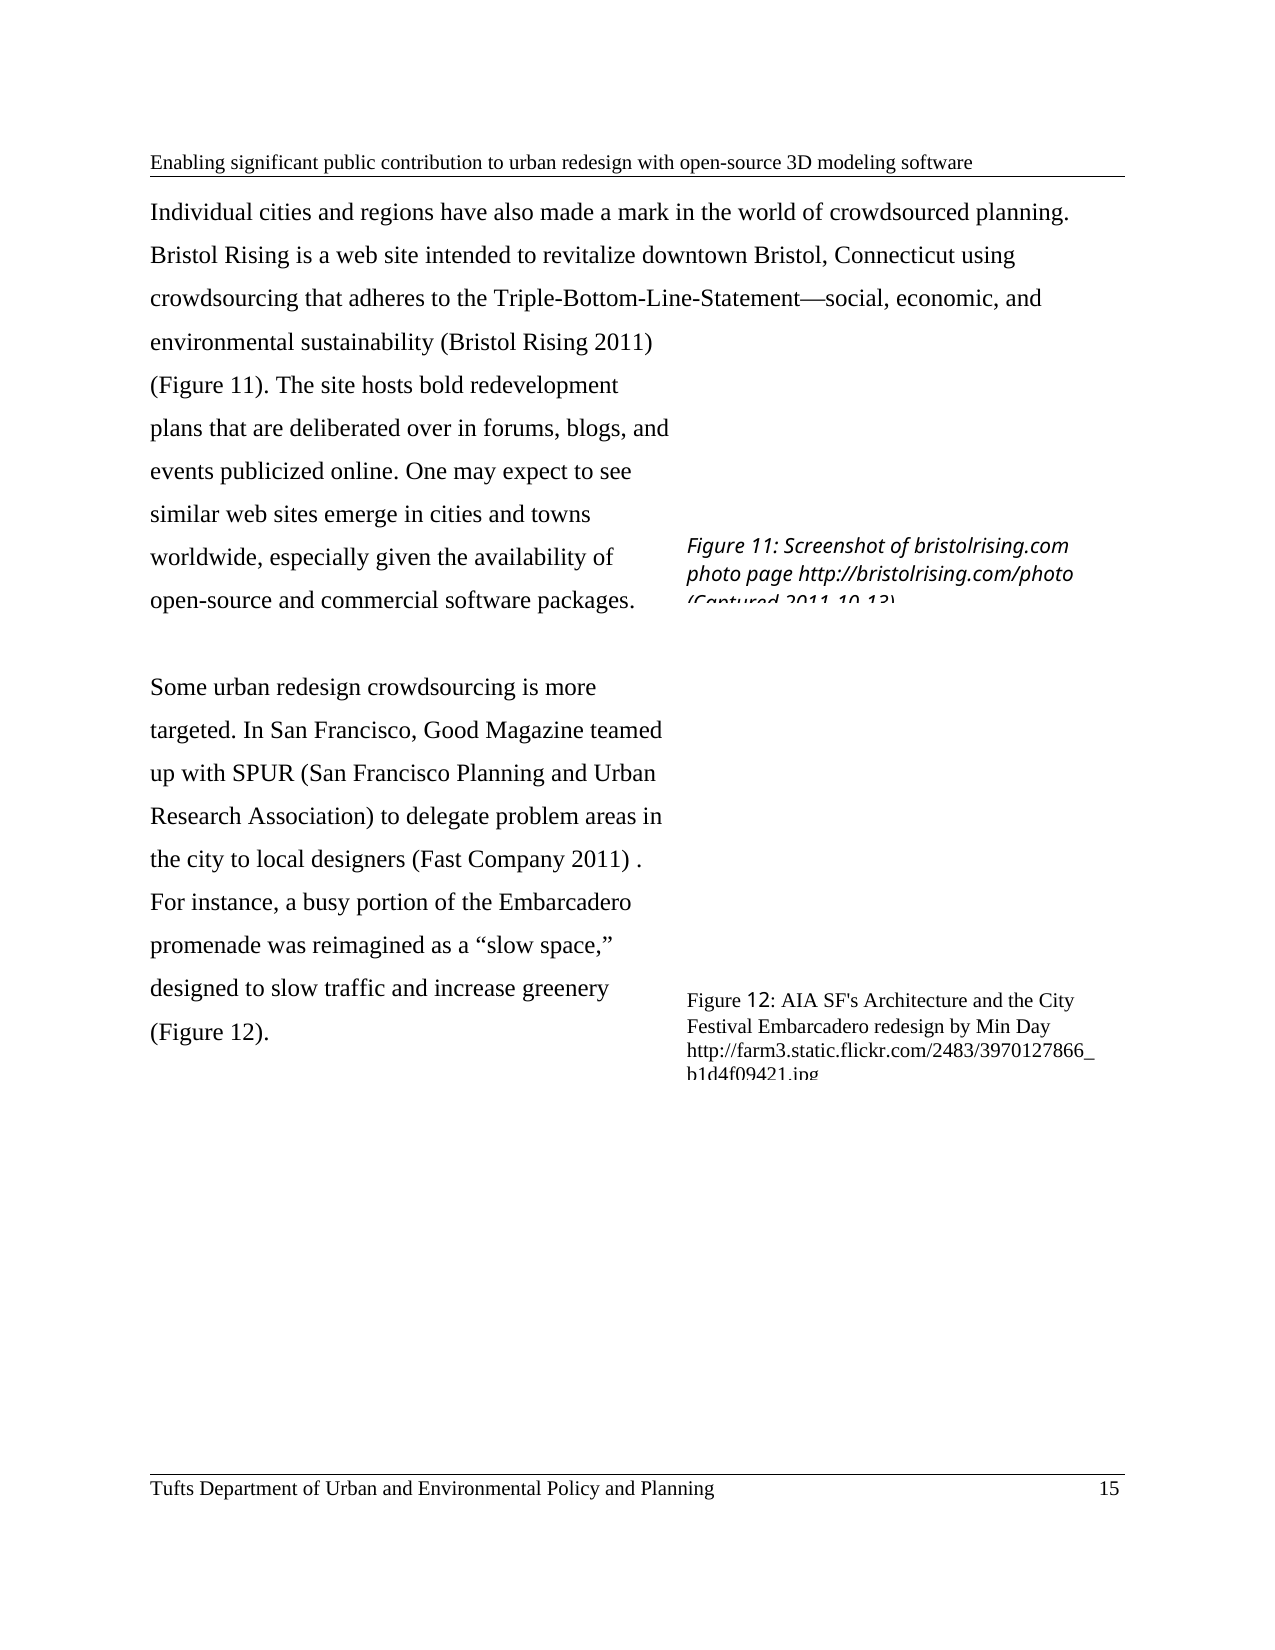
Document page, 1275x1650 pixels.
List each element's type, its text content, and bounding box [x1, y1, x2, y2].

text Some urban redesign crowdsourcing is more targeted. In San Francisco, Good Magazine teamed up with SPUR (San Francisco Planning and Urban Research Association) to delegate problem areas in the city to local designers (Fast Company 2011) . For instance, a busy portion of the Embarcadero promenade was reimagined as a “slow space,” designed to slow traffic and increase greenery (Figure 12). [150, 672, 1125, 1045]
text Individual cities and regions have also made a mark in the world of crowdsourced planning. Bristol Rising is a web site intended to revitalize downtown Bristol, Connecticut using crowdsourcing that adheres to the Triple-Bottom-Line-Statement—social, economic, and environmental sustainability (Bristol Rising 2011) (Figure 11). The site hosts bold redevelopment plans that are deliberated over in forums, blogs, and events publicized online. One may expect to see similar web sites emerge in cities and towns worldwide, especially given the availability of open-source and commercial software packages. [150, 197, 1125, 614]
text Figure 12: AIA SF's Architecture and the City Festival Embarcadero redesign by Min Day http://farm3.static.flickr.com/2483/3970127866_b1d4f09421.jpg [687, 676, 1095, 1079]
text Figure 11: Screenshot of bristolrising.com photo page http://bristolrising.com/photo (Captured 2011-10-13) [687, 346, 1095, 603]
